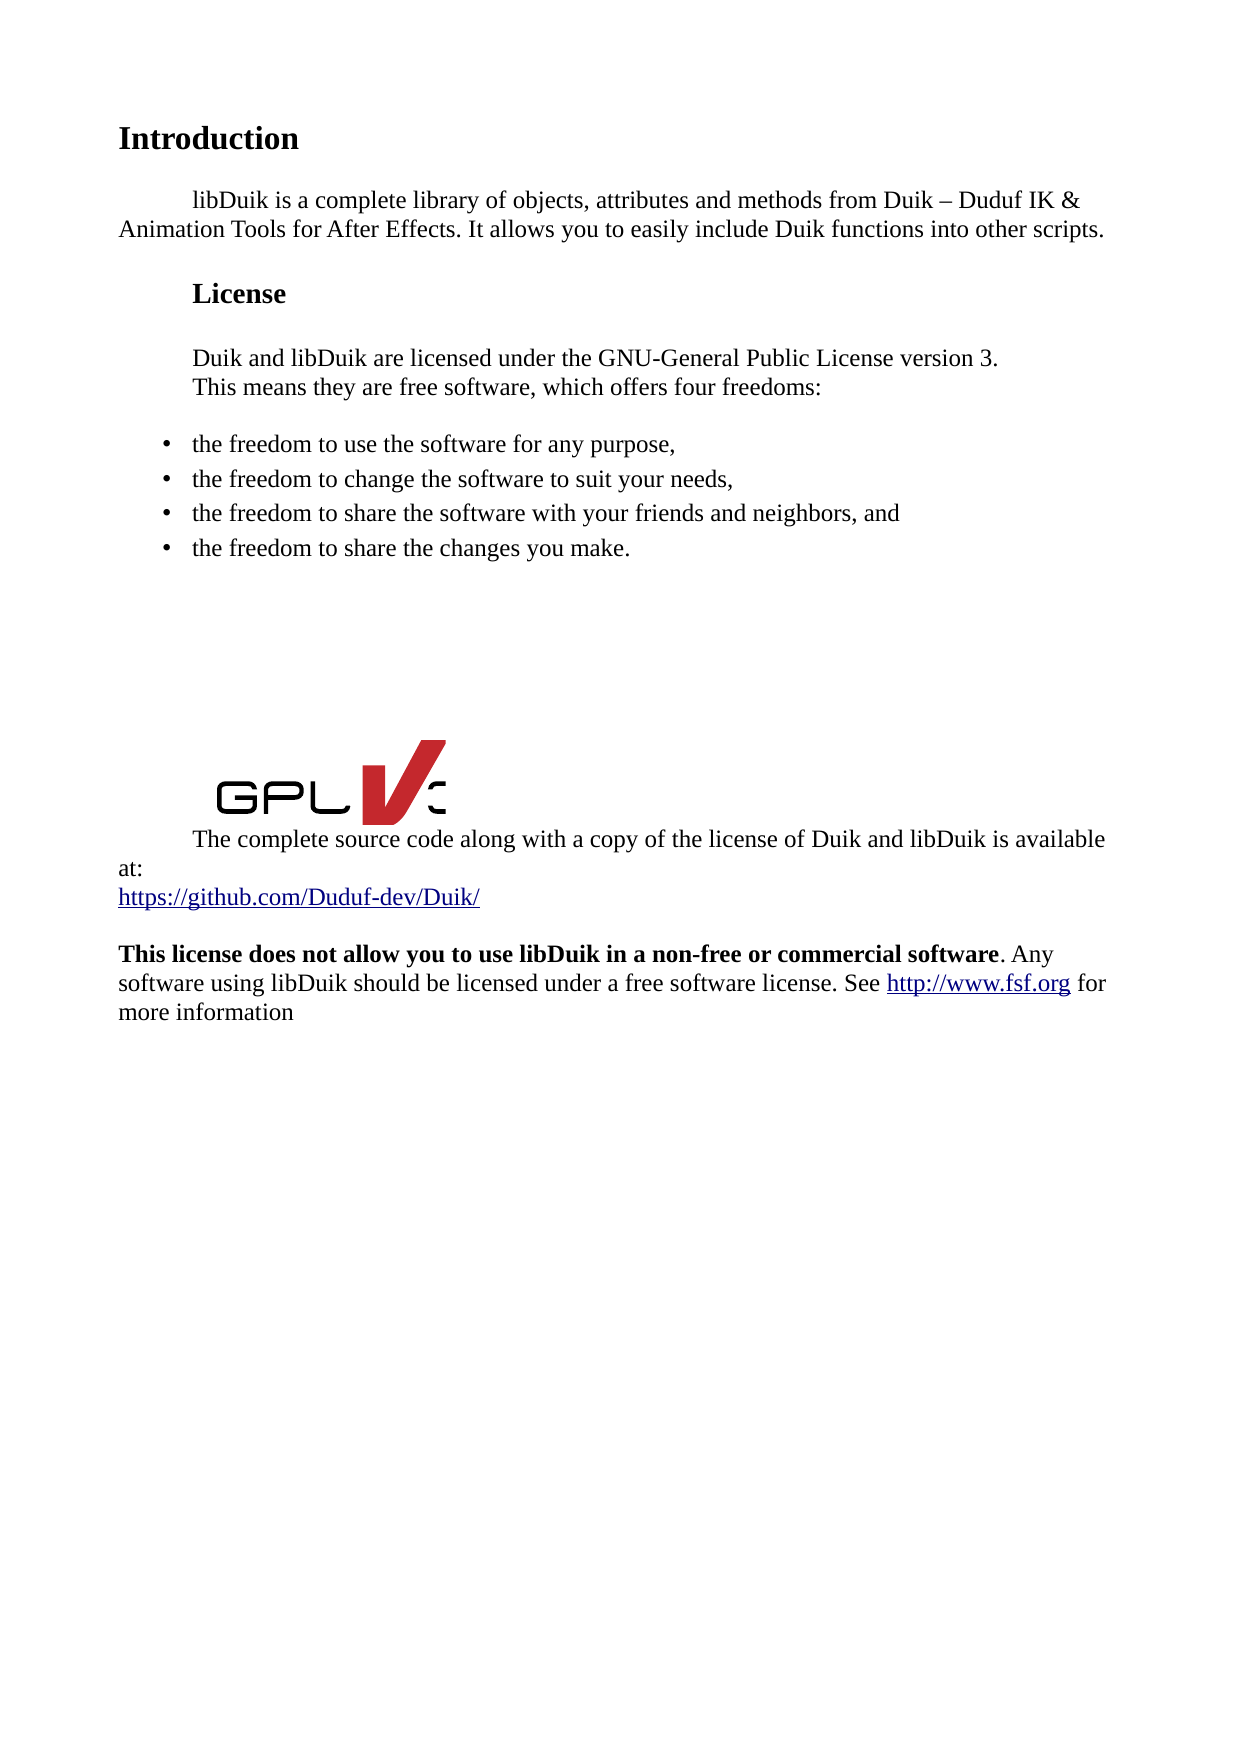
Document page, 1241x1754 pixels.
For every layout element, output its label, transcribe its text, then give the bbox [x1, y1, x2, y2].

list the freedom to use the software for any purpose, [162, 429, 1122, 458]
text License [118, 276, 1122, 310]
text This license does not allow you to use libDuik in a non-free or commercial software. Any software using libDuik should be licensed under a free software license. See http://www.fsf.org for more information [118, 939, 1122, 1026]
list the freedom to share the changes you make. [162, 533, 1122, 562]
text The complete source code along with a copy of the license of Duik and libDuik is available at: [118, 611, 1122, 882]
text Duik and libDuik are licensed under the GNU-General Public License version 3. [118, 343, 1122, 372]
list the freedom to share the software with your friends and neighbors, and [162, 498, 1122, 527]
text This means they are free software, which offers four freedoms: [118, 372, 1122, 401]
text https://github.com/Duduf-dev/Duik/ [118, 882, 1122, 911]
text Introduction [118, 118, 1122, 156]
text libDuik is a complete library of objects, attributes and methods from Duik – Duduf IK & Animation Tools for After Effects. It allows you to easily include Duik functions into other scripts. [118, 185, 1122, 243]
list the freedom to change the software to suit your needs, [162, 464, 1122, 493]
